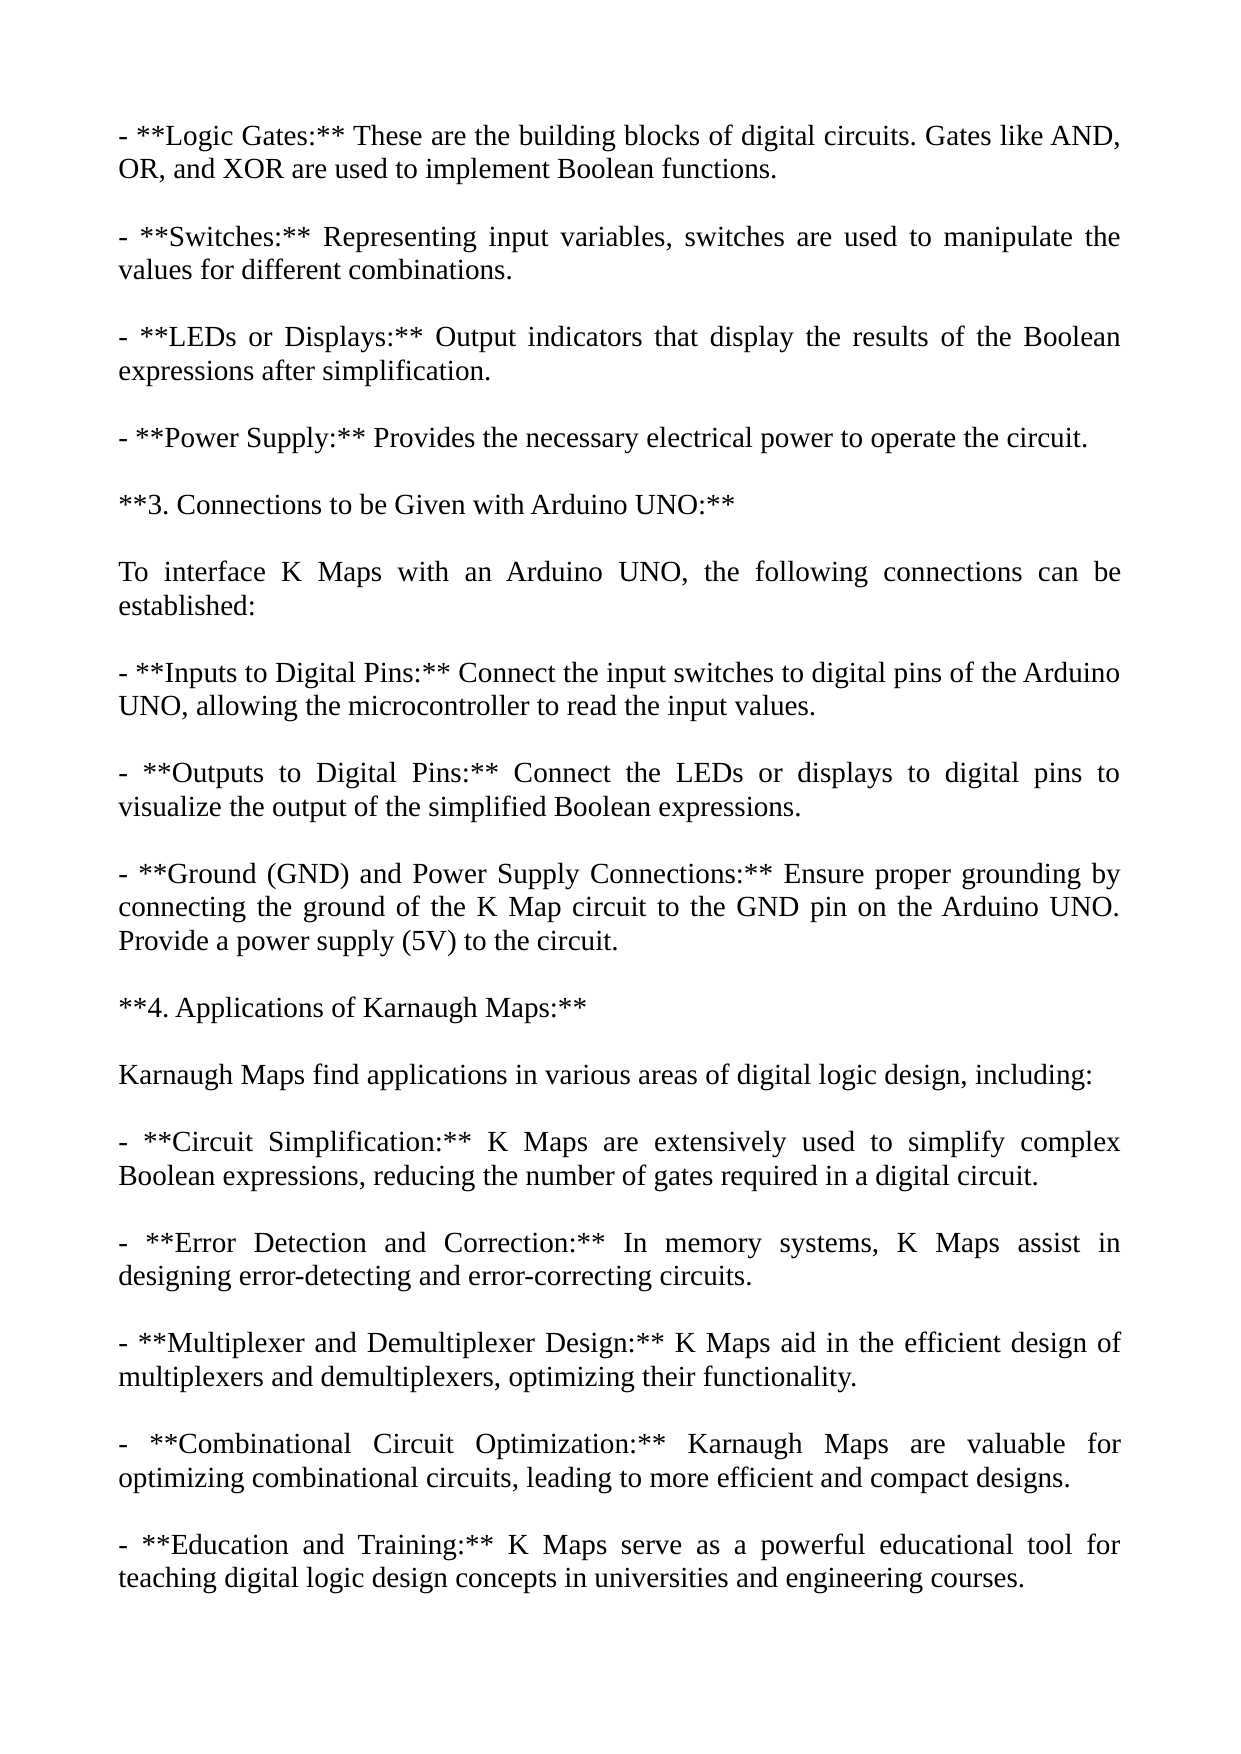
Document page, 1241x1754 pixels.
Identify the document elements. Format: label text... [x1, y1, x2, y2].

text - **Inputs to Digital Pins:** Connect the input switches to digital pins of the Arduino UNO, allowing the microcontroller to read the input values. [118, 655, 1122, 722]
text Karnaugh Maps find applications in various areas of digital logic design, including: [118, 1057, 1122, 1091]
text - **Switches:** Representing input variables, switches are used to manipulate the values for different combinations. [118, 219, 1122, 286]
text - **Ground (GND) and Power Supply Connections:** Ensure proper grounding by connecting the ground of the K Map circuit to the GND pin on the Arduino UNO. Provide a power supply (5V) to the circuit. [118, 856, 1122, 957]
text - **Circuit Simplification:** K Maps are extensively used to simplify complex Boolean expressions, reducing the number of gates required in a digital circuit. [118, 1124, 1122, 1191]
text - **Education and Training:** K Maps serve as a powerful educational tool for teaching digital logic design concepts in universities and engineering courses. [118, 1527, 1122, 1594]
text - **Outputs to Digital Pins:** Connect the LEDs or displays to digital pins to visualize the output of the simplified Boolean expressions. [118, 755, 1122, 822]
text - **Combinational Circuit Optimization:** Karnaugh Maps are valuable for optimizing combinational circuits, leading to more efficient and compact designs. [118, 1426, 1122, 1493]
text **3. Connections to be Given with Arduino UNO:** [118, 487, 1122, 521]
text - **Multiplexer and Demultiplexer Design:** K Maps aid in the efficient design of multiplexers and demultiplexers, optimizing their functionality. [118, 1326, 1122, 1393]
text To interface K Maps with an Arduino UNO, the following connections can be established: [118, 554, 1122, 621]
text - **Power Supply:** Provides the necessary electrical power to operate the circuit. [118, 420, 1122, 453]
text - **LEDs or Displays:** Output indicators that display the results of the Boolean expressions after simplification. [118, 319, 1122, 386]
text - **Logic Gates:** These are the building blocks of digital circuits. Gates like AND, OR, and XOR are used to implement Boolean functions. [118, 118, 1122, 185]
text **4. Applications of Karnaugh Maps:** [118, 990, 1122, 1024]
text - **Error Detection and Correction:** In memory systems, K Maps assist in designing error-detecting and error-correcting circuits. [118, 1225, 1122, 1292]
